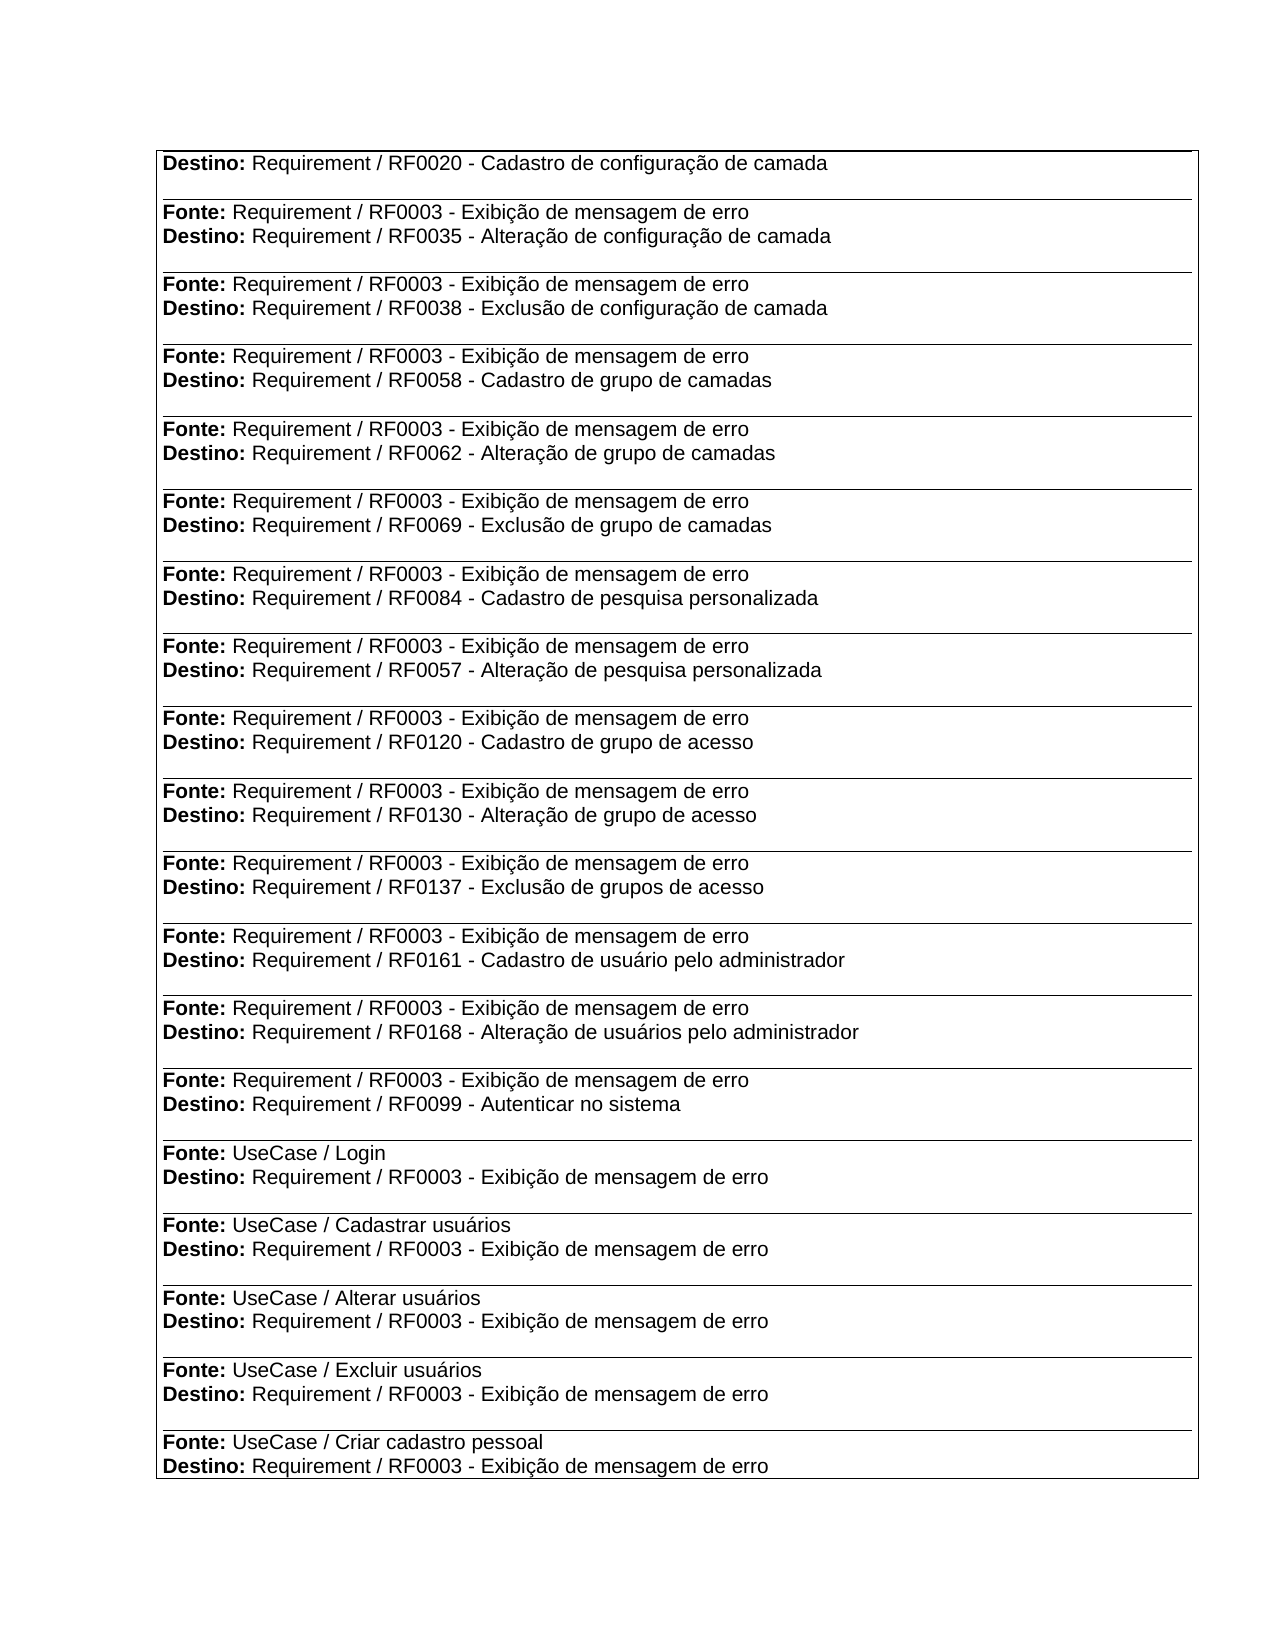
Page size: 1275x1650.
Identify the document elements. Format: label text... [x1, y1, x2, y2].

table_cell Fonte: UseCase / Cadastrar usuários Destino: Requirement / RF0003 - Exibição de mensagem de erro [163, 1214, 1192, 1285]
table_cell Fonte: UseCase / Alterar usuários Destino: Requirement / RF0003 - Exibição de mensagem de erro [163, 1286, 1192, 1357]
table_cell Fonte: UseCase / Criar cadastro pessoal Destino: Requirement / RF0003 - Exibição de mensagem de erro [163, 1431, 1192, 1478]
table_cell Fonte: Requirement / RF0003 - Exibição de mensagem de erro Destino: Requirement / RF0168 - Alteração de usuários pelo administrador [163, 996, 1192, 1068]
table_cell [157, 151, 1198, 1478]
table_cell Fonte: UseCase / Login Destino: Requirement / RF0003 - Exibição de mensagem de erro [163, 1141, 1192, 1212]
table_cell Fonte: Requirement / RF0003 - Exibição de mensagem de erro Destino: Requirement / RF0069 - Exclusão de grupo de camadas [163, 490, 1192, 561]
table_cell Destino: Requirement / RF0020 - Cadastro de configuração de camada [163, 152, 1192, 199]
table_cell Fonte: Requirement / RF0003 - Exibição de mensagem de erro Destino: Requirement / RF0038 - Exclusão de configuração de camada [163, 273, 1192, 344]
table_cell Fonte: Requirement / RF0003 - Exibição de mensagem de erro Destino: Requirement / RF0084 - Cadastro de pesquisa personalizada [163, 562, 1192, 633]
table_cell Fonte: Requirement / RF0003 - Exibição de mensagem de erro Destino: Requirement / RF0137 - Exclusão de grupos de acesso [163, 852, 1192, 923]
table_cell Fonte: UseCase / Excluir usuários Destino: Requirement / RF0003 - Exibição de mensagem de erro [163, 1358, 1192, 1430]
table_cell Fonte: Requirement / RF0003 - Exibição de mensagem de erro Destino: Requirement / RF0099 - Autenticar no sistema [163, 1069, 1192, 1140]
table_cell Fonte: Requirement / RF0003 - Exibição de mensagem de erro Destino: Requirement / RF0161 - Cadastro de usuário pelo administrador [163, 924, 1192, 995]
table_cell Fonte: Requirement / RF0003 - Exibição de mensagem de erro Destino: Requirement / RF0058 - Cadastro de grupo de camadas [163, 345, 1192, 416]
table_cell Fonte: Requirement / RF0003 - Exibição de mensagem de erro Destino: Requirement / RF0062 - Alteração de grupo de camadas [163, 417, 1192, 488]
table_cell Fonte: Requirement / RF0003 - Exibição de mensagem de erro Destino: Requirement / RF0057 - Alteração de pesquisa personalizada [163, 634, 1192, 706]
table_cell Fonte: Requirement / RF0003 - Exibição de mensagem de erro Destino: Requirement / RF0120 - Cadastro de grupo de acesso [163, 707, 1192, 778]
table_cell Fonte: Requirement / RF0003 - Exibição de mensagem de erro Destino: Requirement / RF0035 - Alteração de configuração de camada [163, 200, 1192, 271]
table_cell Fonte: Requirement / RF0003 - Exibição de mensagem de erro Destino: Requirement / RF0130 - Alteração de grupo de acesso [163, 779, 1192, 851]
